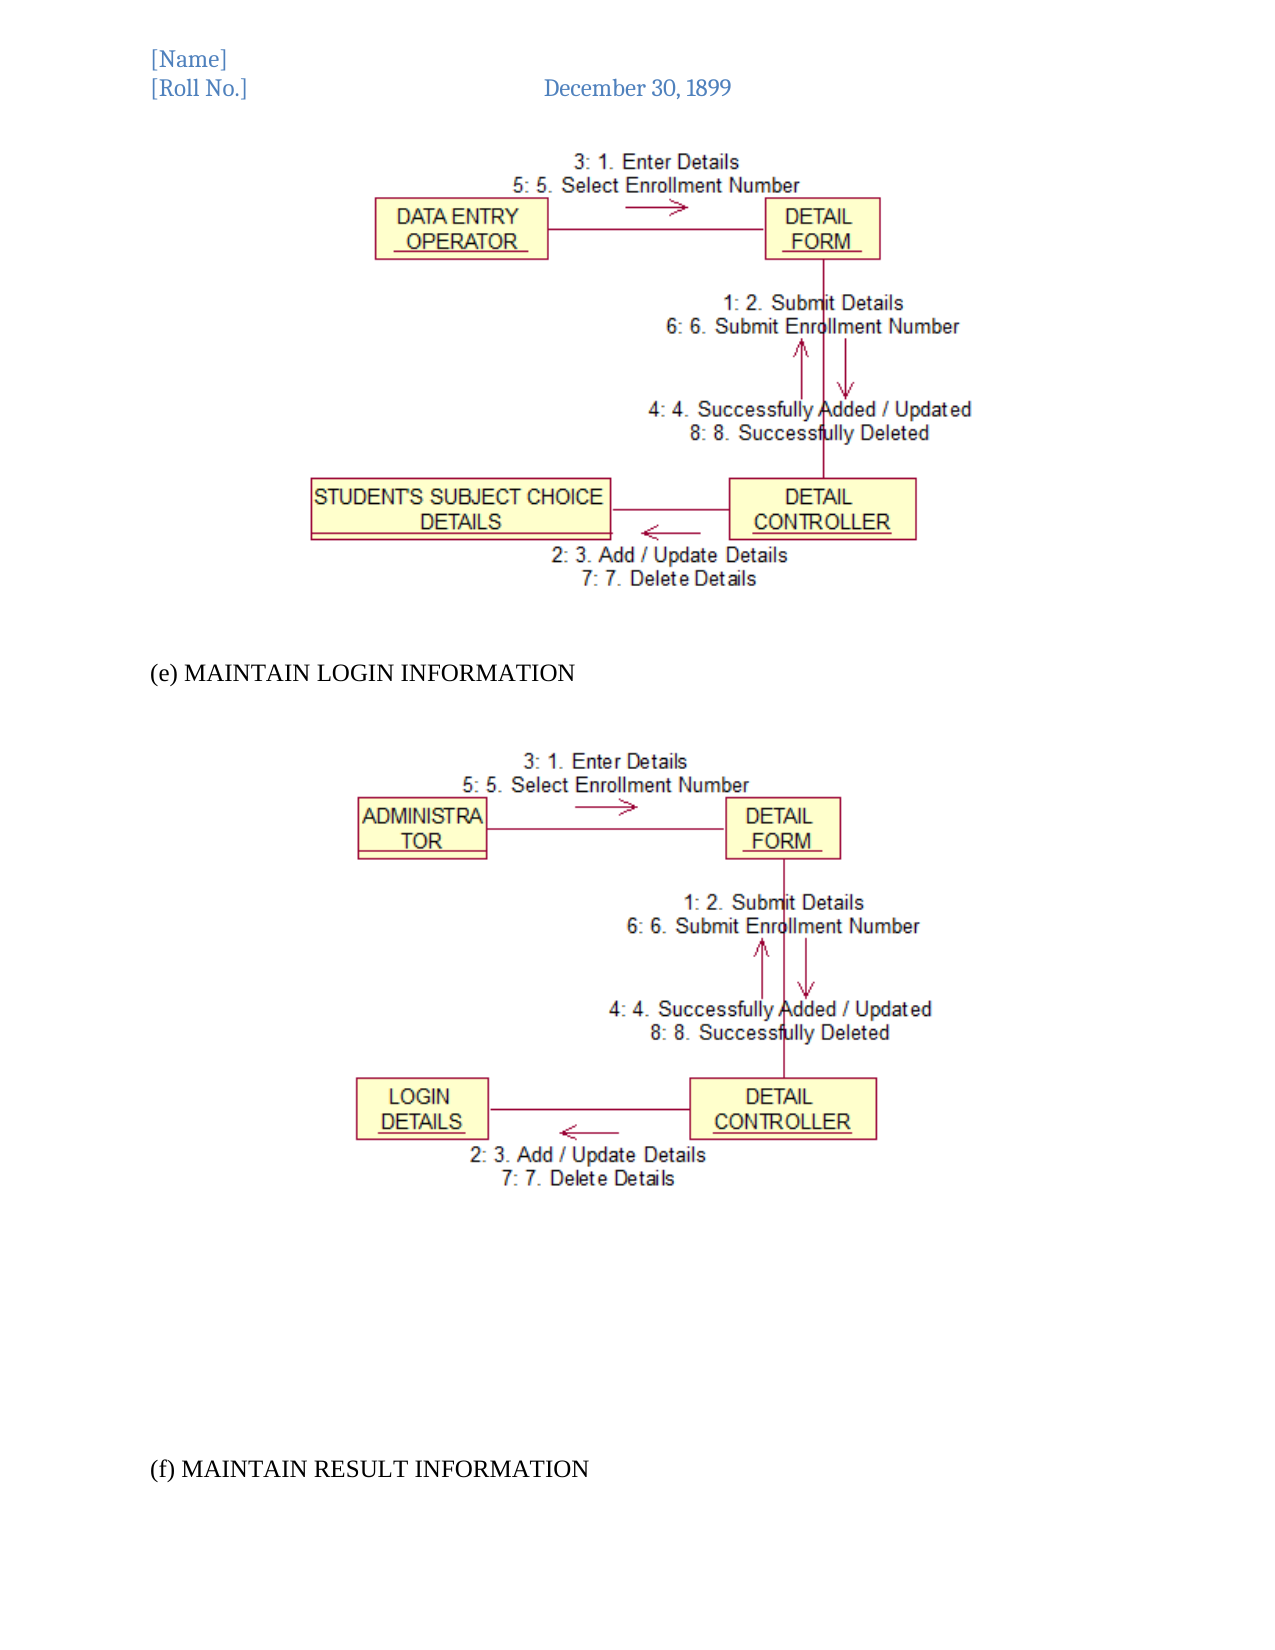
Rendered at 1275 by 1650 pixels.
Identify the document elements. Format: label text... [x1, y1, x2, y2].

text (f) MAINTAIN RESULT INFORMATION [150, 1454, 1125, 1482]
picture [289, 150, 986, 633]
picture [325, 711, 951, 1214]
text (e) MAINTAIN LOGIN INFORMATION [150, 658, 1125, 687]
